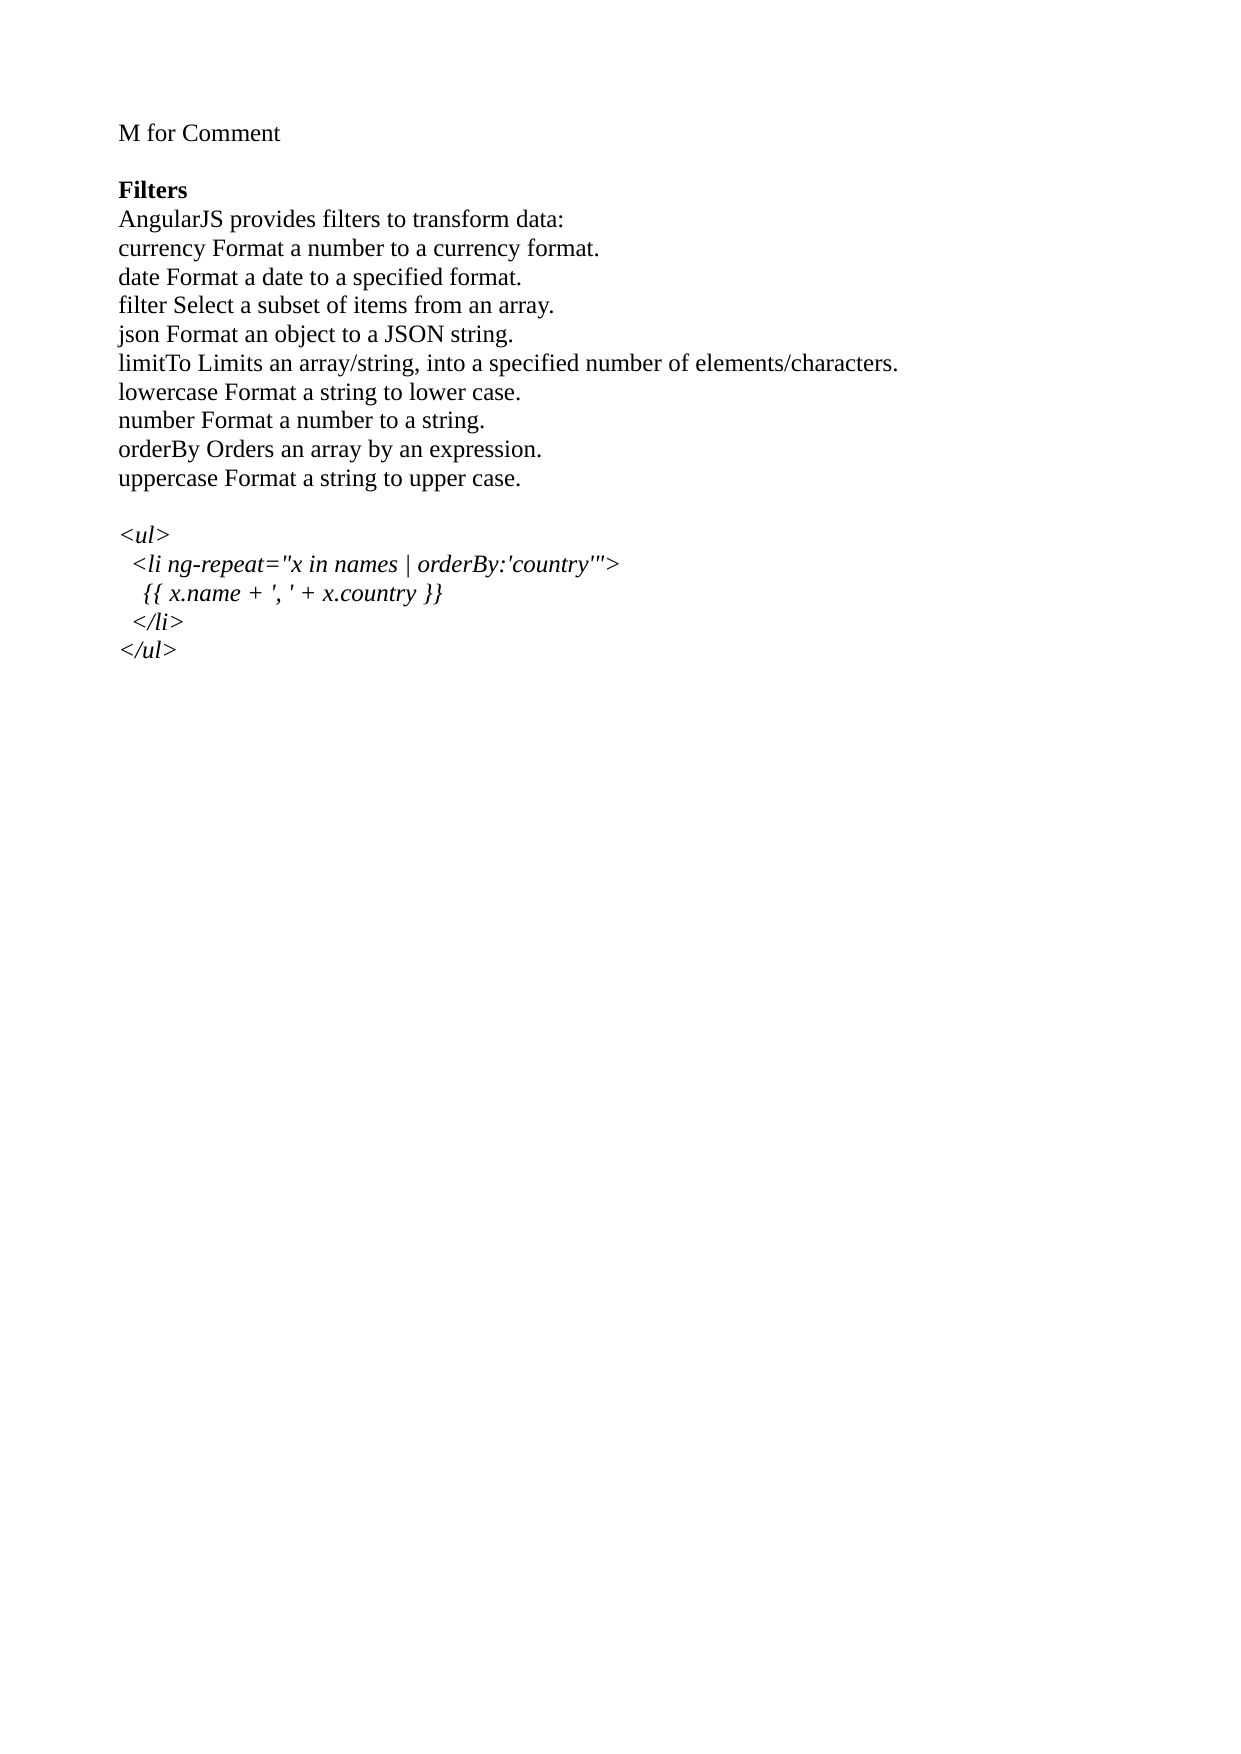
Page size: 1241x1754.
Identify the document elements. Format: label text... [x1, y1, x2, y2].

text <ul> [118, 521, 1122, 549]
text </li> [118, 607, 1122, 636]
text AngularJS provides filters to transform data: [118, 204, 1122, 233]
text uppercase Format a string to upper case. [118, 463, 1122, 492]
text orderBy Orders an array by an expression. [118, 434, 1122, 463]
text json Format an object to a JSON string. [118, 319, 1122, 348]
text date Format a date to a specified format. [118, 262, 1122, 291]
text </ul> [118, 636, 1122, 664]
text Filters [118, 176, 1122, 204]
text {{ x.name + ', ' + x.country }} [118, 578, 1122, 607]
text number Format a number to a string. [118, 406, 1122, 434]
text M for Comment [118, 118, 1122, 147]
text limitTo Limits an array/string, into a specified number of elements/characters. [118, 348, 1122, 377]
text filter Select a subset of items from an array. [118, 291, 1122, 319]
text lowercase Format a string to lower case. [118, 377, 1122, 406]
text <li ng-repeat="x in names | orderBy:'country'"> [118, 549, 1122, 578]
text currency Format a number to a currency format. [118, 233, 1122, 262]
